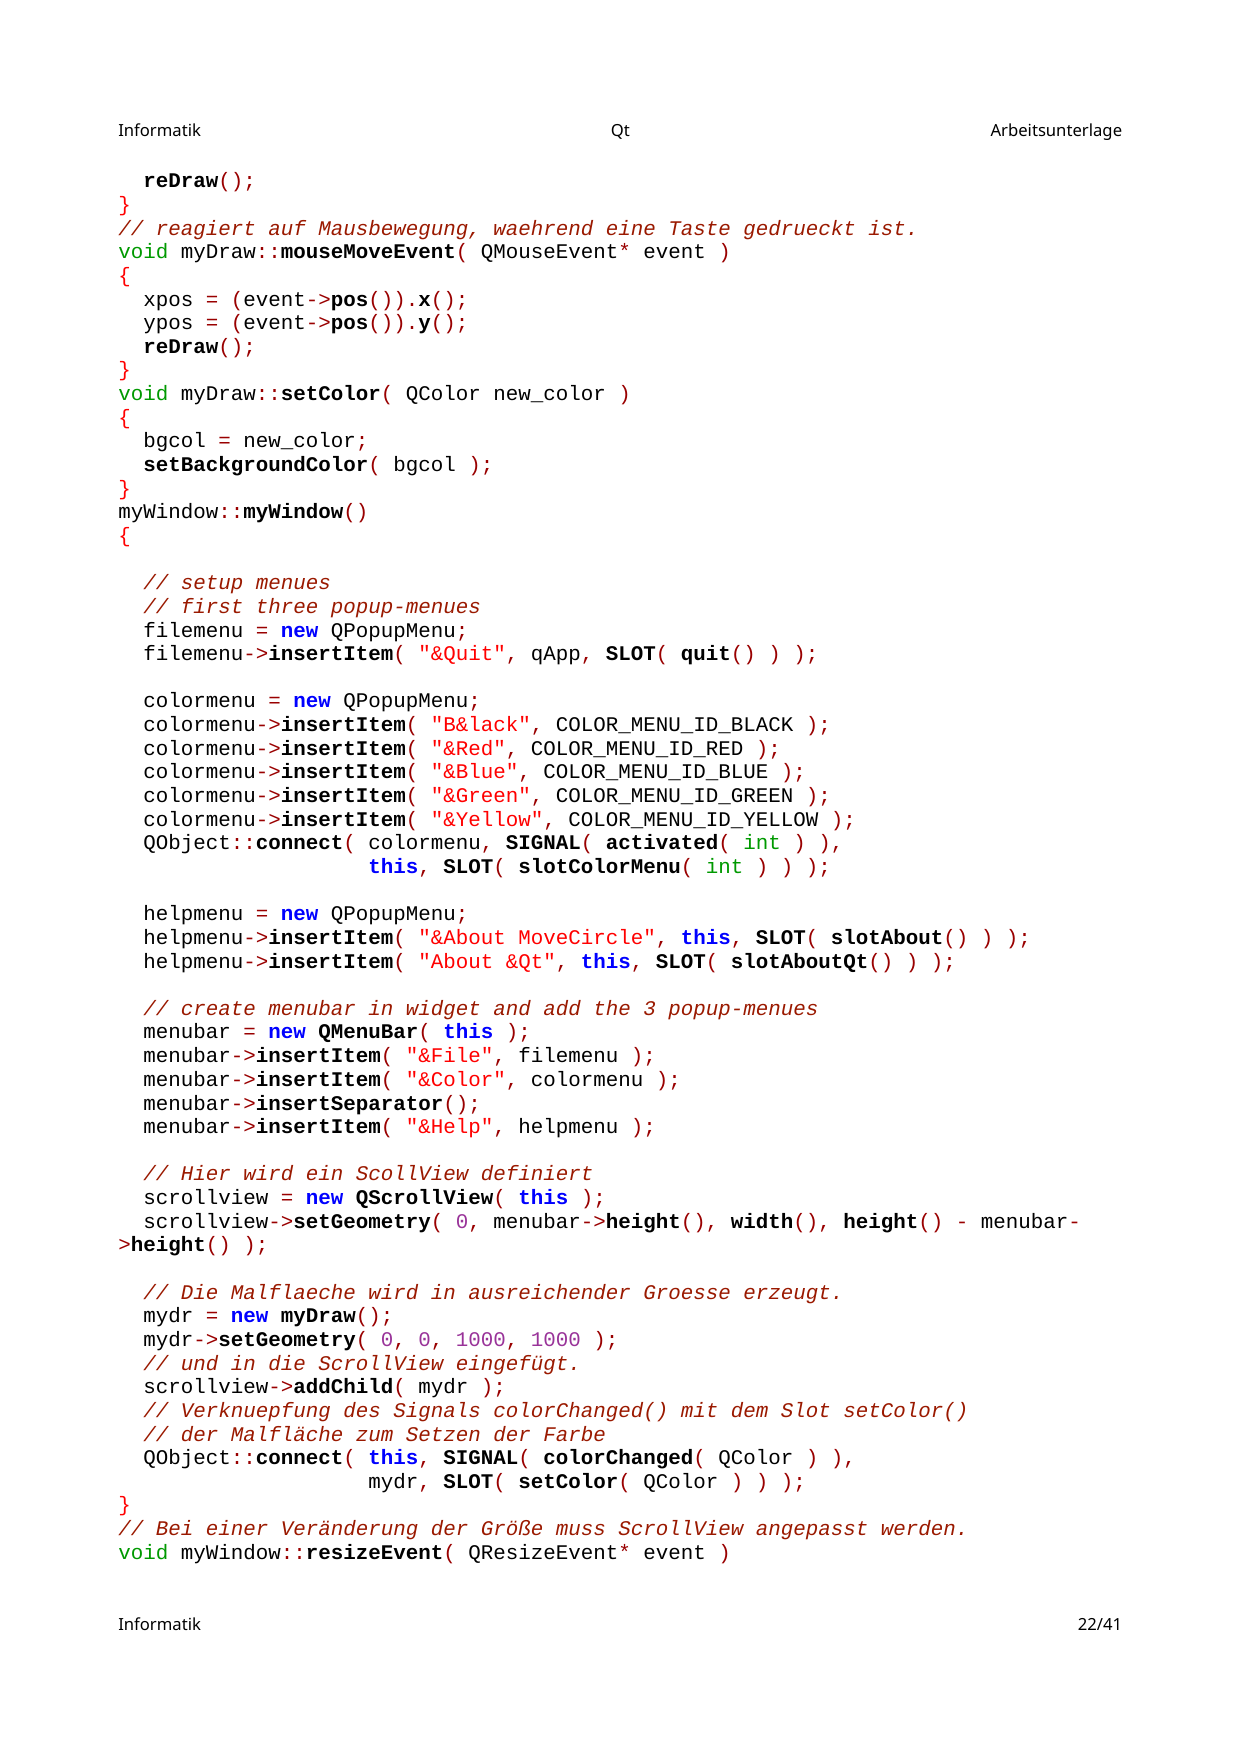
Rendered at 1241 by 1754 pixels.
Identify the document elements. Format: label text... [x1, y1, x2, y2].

text colormenu->insertItem( "&Blue", COLOR_MENU_ID_BLUE ); [118, 761, 1122, 785]
text filemenu->insertItem( "&Quit", qApp, SLOT( quit() ) ); [118, 643, 1122, 667]
text colormenu->insertItem( "&Red", COLOR_MENU_ID_RED ); [118, 738, 1122, 761]
text menubar->insertItem( "&Color", colormenu ); [118, 1069, 1122, 1092]
text reDraw(); [118, 170, 1122, 194]
text // first three popup-menues [118, 596, 1122, 619]
text } [118, 194, 1122, 218]
text void myDraw::setColor( QColor new_color ) [118, 383, 1122, 407]
text helpmenu->insertItem( "&About MoveCircle", this, SLOT( slotAbout() ) ); [118, 927, 1122, 951]
text ypos = (event->pos()).y(); [118, 312, 1122, 336]
text colormenu->insertItem( "&Green", COLOR_MENU_ID_GREEN ); [118, 785, 1122, 809]
text colormenu->insertItem( "B&lack", COLOR_MENU_ID_BLACK ); [118, 714, 1122, 738]
text void myWindow::resizeEvent( QResizeEvent* event ) [118, 1542, 1122, 1565]
text { [118, 407, 1122, 430]
text myWindow::myWindow() [118, 501, 1122, 525]
text scrollview->addChild( mydr ); [118, 1376, 1122, 1400]
text this, SLOT( slotColorMenu( int ) ) ); [118, 856, 1122, 880]
text mydr = new myDraw(); [118, 1305, 1122, 1329]
text scrollview = new QScrollView( this ); [118, 1187, 1122, 1211]
text { [118, 525, 1122, 549]
text // Die Malflaeche wird in ausreichender Groesse erzeugt. [118, 1282, 1122, 1305]
text reDraw(); [118, 336, 1122, 359]
text } [118, 478, 1122, 501]
text mydr, SLOT( setColor( QColor ) ) ); [118, 1471, 1122, 1494]
text menubar->insertItem( "&Help", helpmenu ); [118, 1116, 1122, 1140]
text bgcol = new_color; [118, 430, 1122, 454]
text setBackgroundColor( bgcol ); [118, 454, 1122, 478]
text } [118, 1494, 1122, 1518]
text colormenu = new QPopupMenu; [118, 691, 1122, 714]
text menubar = new QMenuBar( this ); [118, 1022, 1122, 1045]
text scrollview->setGeometry( 0, menubar->height(), width(), height() - menubar->height() ); [118, 1211, 1122, 1258]
text mydr->setGeometry( 0, 0, 1000, 1000 ); [118, 1329, 1122, 1353]
text helpmenu->insertItem( "About &Qt", this, SLOT( slotAboutQt() ) ); [118, 951, 1122, 974]
text // create menubar in widget and add the 3 popup-menues [118, 998, 1122, 1022]
text xpos = (event->pos()).x(); [118, 288, 1122, 312]
text // und in die ScrollView eingefügt. [118, 1353, 1122, 1376]
text colormenu->insertItem( "&Yellow", COLOR_MENU_ID_YELLOW ); [118, 809, 1122, 832]
text QObject::connect( colormenu, SIGNAL( activated( int ) ), [118, 832, 1122, 856]
text // Hier wird ein ScollView definiert [118, 1163, 1122, 1187]
text // Bei einer Veränderung der Größe muss ScrollView angepasst werden. [118, 1518, 1122, 1542]
text // setup menues [118, 572, 1122, 596]
text // Verknuepfung des Signals colorChanged() mit dem Slot setColor() [118, 1400, 1122, 1423]
text // reagiert auf Mausbewegung, waehrend eine Taste gedrueckt ist. [118, 218, 1122, 241]
text void myDraw::mouseMoveEvent( QMouseEvent* event ) [118, 241, 1122, 265]
text } [118, 359, 1122, 383]
text filemenu = new QPopupMenu; [118, 619, 1122, 643]
text { [118, 265, 1122, 288]
text menubar->insertItem( "&File", filemenu ); [118, 1045, 1122, 1069]
text helpmenu = new QPopupMenu; [118, 903, 1122, 927]
text QObject::connect( this, SIGNAL( colorChanged( QColor ) ), [118, 1447, 1122, 1471]
text // der Malfläche zum Setzen der Farbe [118, 1423, 1122, 1447]
text menubar->insertSeparator(); [118, 1092, 1122, 1116]
